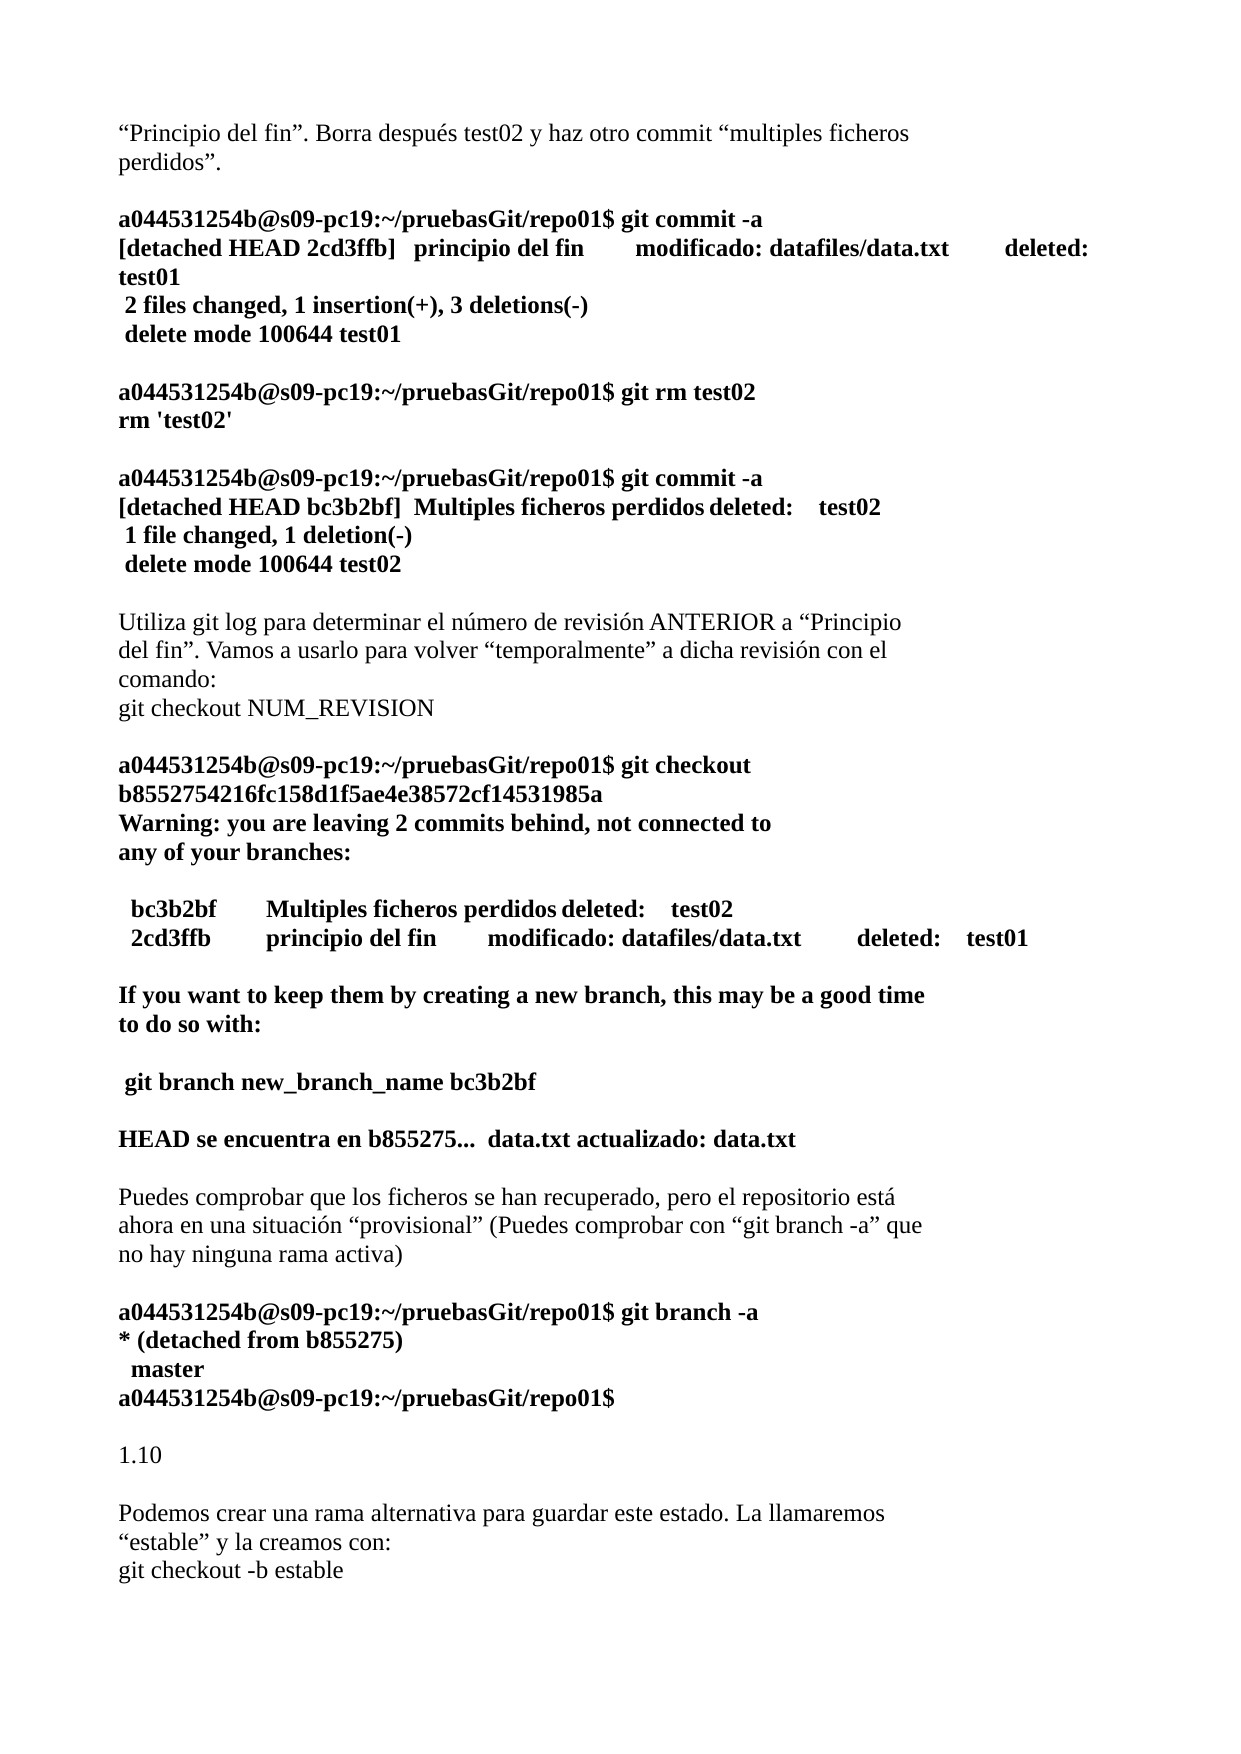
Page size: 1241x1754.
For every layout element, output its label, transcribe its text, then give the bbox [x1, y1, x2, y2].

text * (detached from b855275) [118, 1326, 1122, 1354]
text a044531254b@s09-pc19:~/pruebasGit/repo01$ git commit -a [118, 463, 1122, 492]
text 1.10 [118, 1441, 1122, 1469]
text a044531254b@s09-pc19:~/pruebasGit/repo01$ [118, 1383, 1122, 1412]
text a044531254b@s09-pc19:~/pruebasGit/repo01$ git checkout b8552754216fc158d1f5ae4e38572cf14531985a [118, 751, 1122, 808]
text 2 files changed, 1 insertion(+), 3 deletions(-) [118, 291, 1122, 319]
text a044531254b@s09-pc19:~/pruebasGit/repo01$ git branch -a [118, 1297, 1122, 1326]
text a044531254b@s09-pc19:~/pruebasGit/repo01$ git rm test02 [118, 377, 1122, 406]
text comando: [118, 664, 1122, 693]
text a044531254b@s09-pc19:~/pruebasGit/repo01$ git commit -a [118, 204, 1122, 233]
text ahora en una situación “provisional” (Puedes comprobar con “git branch -a” que [118, 1211, 1122, 1239]
text If you want to keep them by creating a new branch, this may be a good time [118, 981, 1122, 1009]
text rm 'test02' [118, 406, 1122, 434]
text any of your branches: [118, 837, 1122, 866]
text Puedes comprobar que los ficheros se han recuperado, pero el repositorio está [118, 1182, 1122, 1211]
text git checkout NUM_REVISION [118, 693, 1122, 722]
text perdidos”. [118, 147, 1122, 176]
text del fin”. Vamos a usarlo para volver “temporalmente” a dicha revisión con el [118, 636, 1122, 664]
text bc3b2bf Multiples ficheros perdidos deleted: test02 [118, 894, 1122, 923]
text [detached HEAD bc3b2bf] Multiples ficheros perdidos deleted: test02 [118, 492, 1122, 521]
text to do so with: [118, 1009, 1122, 1038]
text git branch new_branch_name bc3b2bf [118, 1067, 1122, 1096]
text Podemos crear una rama alternativa para guardar este estado. La llamaremos [118, 1498, 1122, 1527]
text HEAD se encuentra en b855275... data.txt actualizado: data.txt [118, 1124, 1122, 1153]
text “Principio del fin”. Borra después test02 y haz otro commit “multiples ficheros [118, 118, 1122, 147]
text Utiliza git log para determinar el número de revisión ANTERIOR a “Principio [118, 607, 1122, 636]
text 2cd3ffb principio del fin modificado: datafiles/data.txt deleted: test01 [118, 923, 1122, 952]
text 1 file changed, 1 deletion(-) [118, 521, 1122, 549]
text Warning: you are leaving 2 commits behind, not connected to [118, 808, 1122, 837]
text master [118, 1354, 1122, 1383]
text delete mode 100644 test02 [118, 549, 1122, 578]
text “estable” y la creamos con: [118, 1527, 1122, 1556]
text [detached HEAD 2cd3ffb] principio del fin modificado: datafiles/data.txt deleted: test01 [118, 233, 1122, 291]
text no hay ninguna rama activa) [118, 1239, 1122, 1268]
text git checkout -b estable [118, 1556, 1122, 1584]
text delete mode 100644 test01 [118, 319, 1122, 348]
